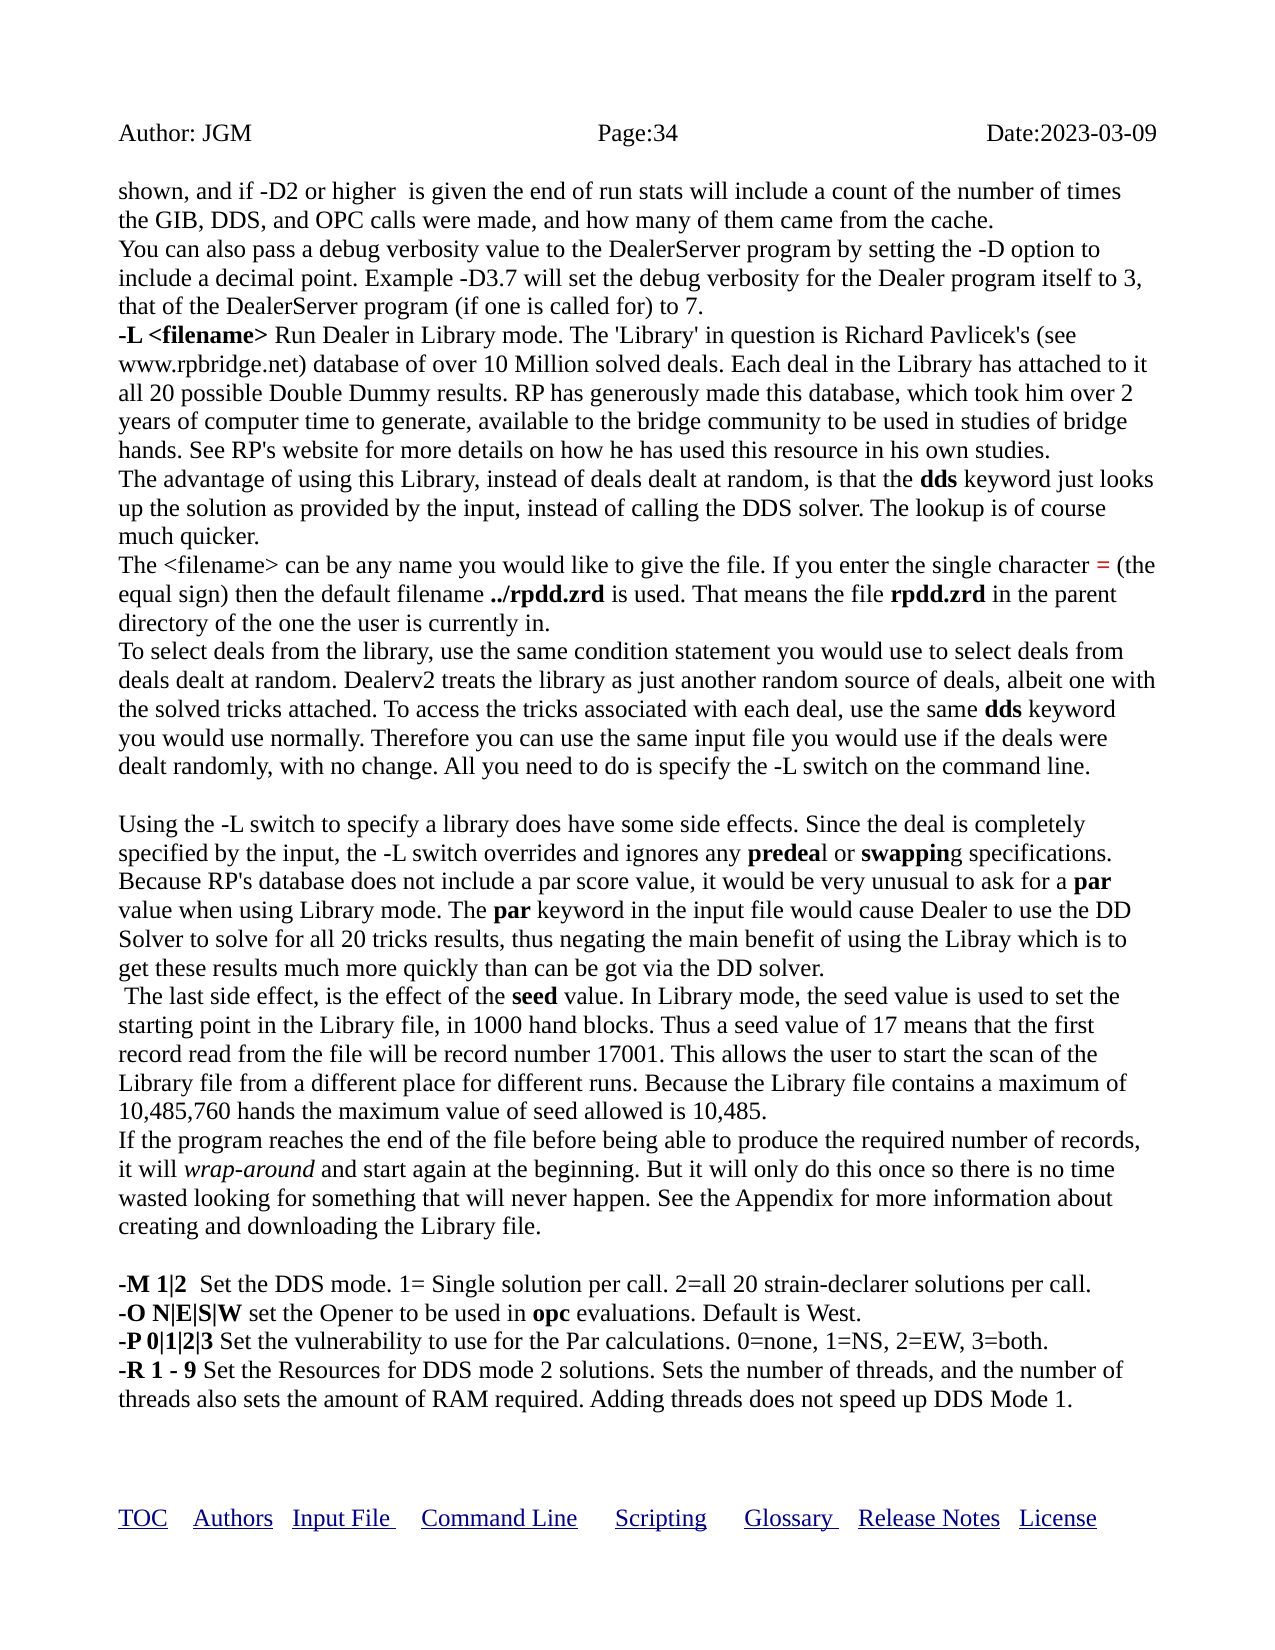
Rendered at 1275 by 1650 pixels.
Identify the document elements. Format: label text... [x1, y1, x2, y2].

text You can also pass a debug verbosity value to the DealerServer program by setting the -D option to include a decimal point. Example -D3.7 will set the debug verbosity for the Dealer program itself to 3, that of the DealerServer program (if one is called for) to 7. [118, 234, 1157, 320]
text -M 1|2 Set the DDS mode. 1= Single solution per call. 2=all 20 strain-declarer solutions per call. [118, 1269, 1157, 1298]
text To select deals from the library, use the same condition statement you would use to select deals from deals dealt at random. Dealerv2 treats the library as just another random source of deals, albeit one with the solved tricks attached. To access the tricks associated with each deal, use the same dds keyword you would use normally. Therefore you can use the same input file you would use if the deals were dealt randomly, with no change. All you need to do is specify the -L switch on the command line. [118, 636, 1157, 780]
text Using the -L switch to specify a library does have some side effects. Since the deal is completely specified by the input, the -L switch overrides and ignores any predeal or swapping specifications. [118, 809, 1157, 866]
text -P 0|1|2|3 Set the vulnerability to use for the Par calculations. 0=none, 1=NS, 2=EW, 3=both. [118, 1326, 1157, 1355]
text -R 1 - 9 Set the Resources for DDS mode 2 solutions. Sets the number of threads, and the number of threads also sets the amount of RAM required. Adding threads does not speed up DDS Mode 1. [118, 1355, 1157, 1413]
text -O N|E|S|W set the Opener to be used in opc evaluations. Default is West. [118, 1298, 1157, 1326]
text The advantage of using this Library, instead of deals dealt at random, is that the dds keyword just looks up the solution as provided by the input, instead of calling the DDS solver. The lookup is of course much quicker. [118, 464, 1157, 550]
text If the program reaches the end of the file before being able to produce the required number of records, it will wrap-around and start again at the beginning. But it will only do this once so there is no time wasted looking for something that will never happen. See the Appendix for more information about creating and downloading the Library file. [118, 1125, 1157, 1240]
text The <filename> can be any name you would like to give the file. If you enter the single character = (the equal sign) then the default filename ../rpdd.zrd is used. That means the file rpdd.zrd in the parent directory of the one the user is currently in. [118, 550, 1157, 636]
text shown, and if -D2 or higher is given the end of run stats will include a count of the number of times the GIB, DDS, and OPC calls were made, and how many of them came from the cache. [118, 176, 1157, 234]
text Because RP's database does not include a par score value, it would be very unusual to ask for a par value when using Library mode. The par keyword in the input file would cause Dealer to use the DD Solver to solve for all 20 tricks results, thus negating the main benefit of using the Libray which is to get these results much more quickly than can be got via the DD solver. [118, 866, 1157, 981]
text -L <filename> Run Dealer in Library mode. The 'Library' in question is Richard Pavlicek's (see www.rpbridge.net) database of over 10 Million solved deals. Each deal in the Library has attached to it all 20 possible Double Dummy results. RP has generously made this database, which took him over 2 years of computer time to generate, available to the bridge community to be used in studies of bridge hands. See RP's website for more details on how he has used this resource in his own studies. [118, 320, 1157, 464]
text The last side effect, is the effect of the seed value. In Library mode, the seed value is used to set the starting point in the Library file, in 1000 hand blocks. Thus a seed value of 17 means that the first record read from the file will be record number 17001. This allows the user to start the scan of the Library file from a different place for different runs. Because the Library file contains a maximum of 10,485,760 hands the maximum value of seed allowed is 10,485. [118, 981, 1157, 1125]
